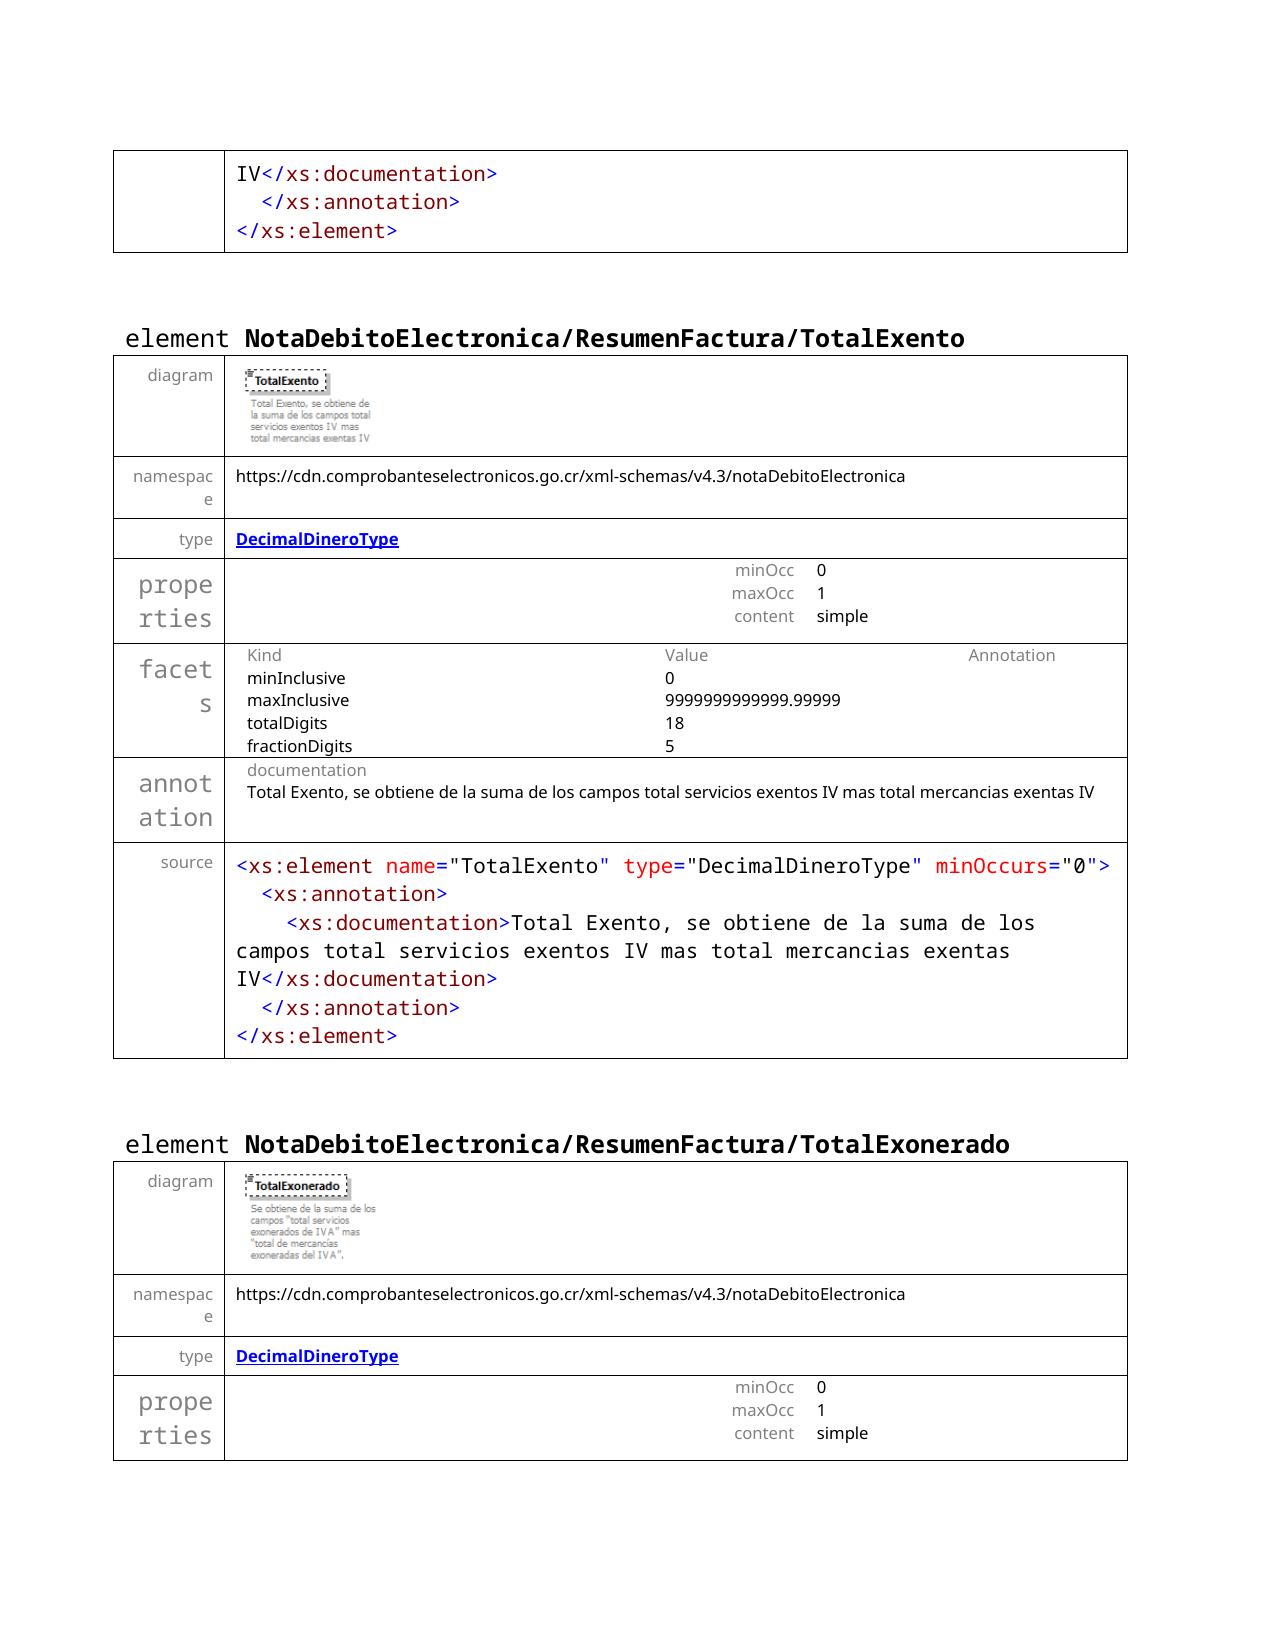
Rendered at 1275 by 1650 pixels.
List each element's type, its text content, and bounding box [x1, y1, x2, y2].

table_cell type [114, 1337, 224, 1375]
table_header [225, 1162, 1127, 1273]
table_cell simple [805, 604, 1127, 627]
text element NotaDebitoElectronica/ResumenFactura/TotalExonerado [125, 1127, 1150, 1161]
table_header minOcc [236, 559, 805, 581]
table_cell properties [114, 559, 224, 642]
table_cell namespace [114, 457, 224, 518]
table_cell content [236, 604, 805, 627]
text element NotaDebitoElectronica/ResumenFactura/TotalExento [125, 321, 1150, 355]
table_cell <xs:element name="TotalExento" type="DecimalDineroType" minOccurs="0"> <xs:annotation> <xs:documentation>Total Exento, se obtiene de la suma de los campos total servicios exentos IV mas total mercancias exentas IV</xs:documentation> </xs:annotation> </xs:element> [225, 843, 1127, 1058]
table_header 0 [805, 559, 1127, 581]
table_cell [957, 689, 1127, 712]
table_cell content [236, 1421, 805, 1444]
table_cell 1 [805, 1399, 1127, 1421]
table_cell totalDigits [236, 712, 654, 734]
table_header [225, 356, 1127, 456]
table_cell [957, 734, 1127, 757]
table_cell namespace [114, 1275, 224, 1336]
picture [235, 1170, 386, 1266]
table_header documentation [236, 758, 1127, 781]
table_cell fractionDigits [236, 734, 654, 757]
table_cell type [114, 519, 224, 558]
table_cell facets [114, 644, 224, 757]
table_cell maxOcc [236, 581, 805, 604]
table_cell [225, 559, 1127, 642]
table_cell 1 [805, 581, 1127, 604]
table_cell maxInclusive [236, 689, 654, 712]
table_header Value [654, 644, 957, 666]
table_header diagram [114, 356, 224, 456]
picture [235, 364, 384, 449]
table_cell 9999999999999.99999 [654, 689, 957, 712]
table_cell [957, 666, 1127, 689]
table_cell minInclusive [236, 666, 654, 689]
table_cell [114, 151, 224, 252]
table_cell [225, 644, 236, 757]
table_cell [225, 1376, 1127, 1460]
table_cell DecimalDineroType [225, 1337, 1127, 1375]
table_cell 5 [654, 734, 957, 757]
table_header minOcc [236, 1376, 805, 1399]
table_cell properties [114, 1376, 224, 1460]
table_cell IV</xs:documentation> </xs:annotation> </xs:element> [225, 151, 1127, 252]
table_header Annotation [957, 644, 1127, 666]
table_cell DecimalDineroType [225, 519, 1127, 558]
table_cell Total Exento, se obtiene de la suma de los campos total servicios exentos IV mas total mercancias exentas IV [236, 781, 1127, 804]
table_cell maxOcc [236, 1399, 805, 1421]
table_cell 18 [654, 712, 957, 734]
table_cell 0 [654, 666, 957, 689]
table_cell annotation [114, 758, 224, 842]
table_cell https://cdn.comprobanteselectronicos.go.cr/xml-schemas/v4.3/notaDebitoElectronica [225, 457, 1127, 518]
table_cell [225, 758, 1127, 842]
table_cell source [114, 843, 224, 1058]
table_cell https://cdn.comprobanteselectronicos.go.cr/xml-schemas/v4.3/notaDebitoElectronica [225, 1275, 1127, 1336]
table_header 0 [805, 1376, 1127, 1399]
table_cell [957, 712, 1127, 734]
table_header Kind [236, 644, 654, 666]
table_header diagram [114, 1162, 224, 1273]
table_cell simple [805, 1421, 1127, 1444]
